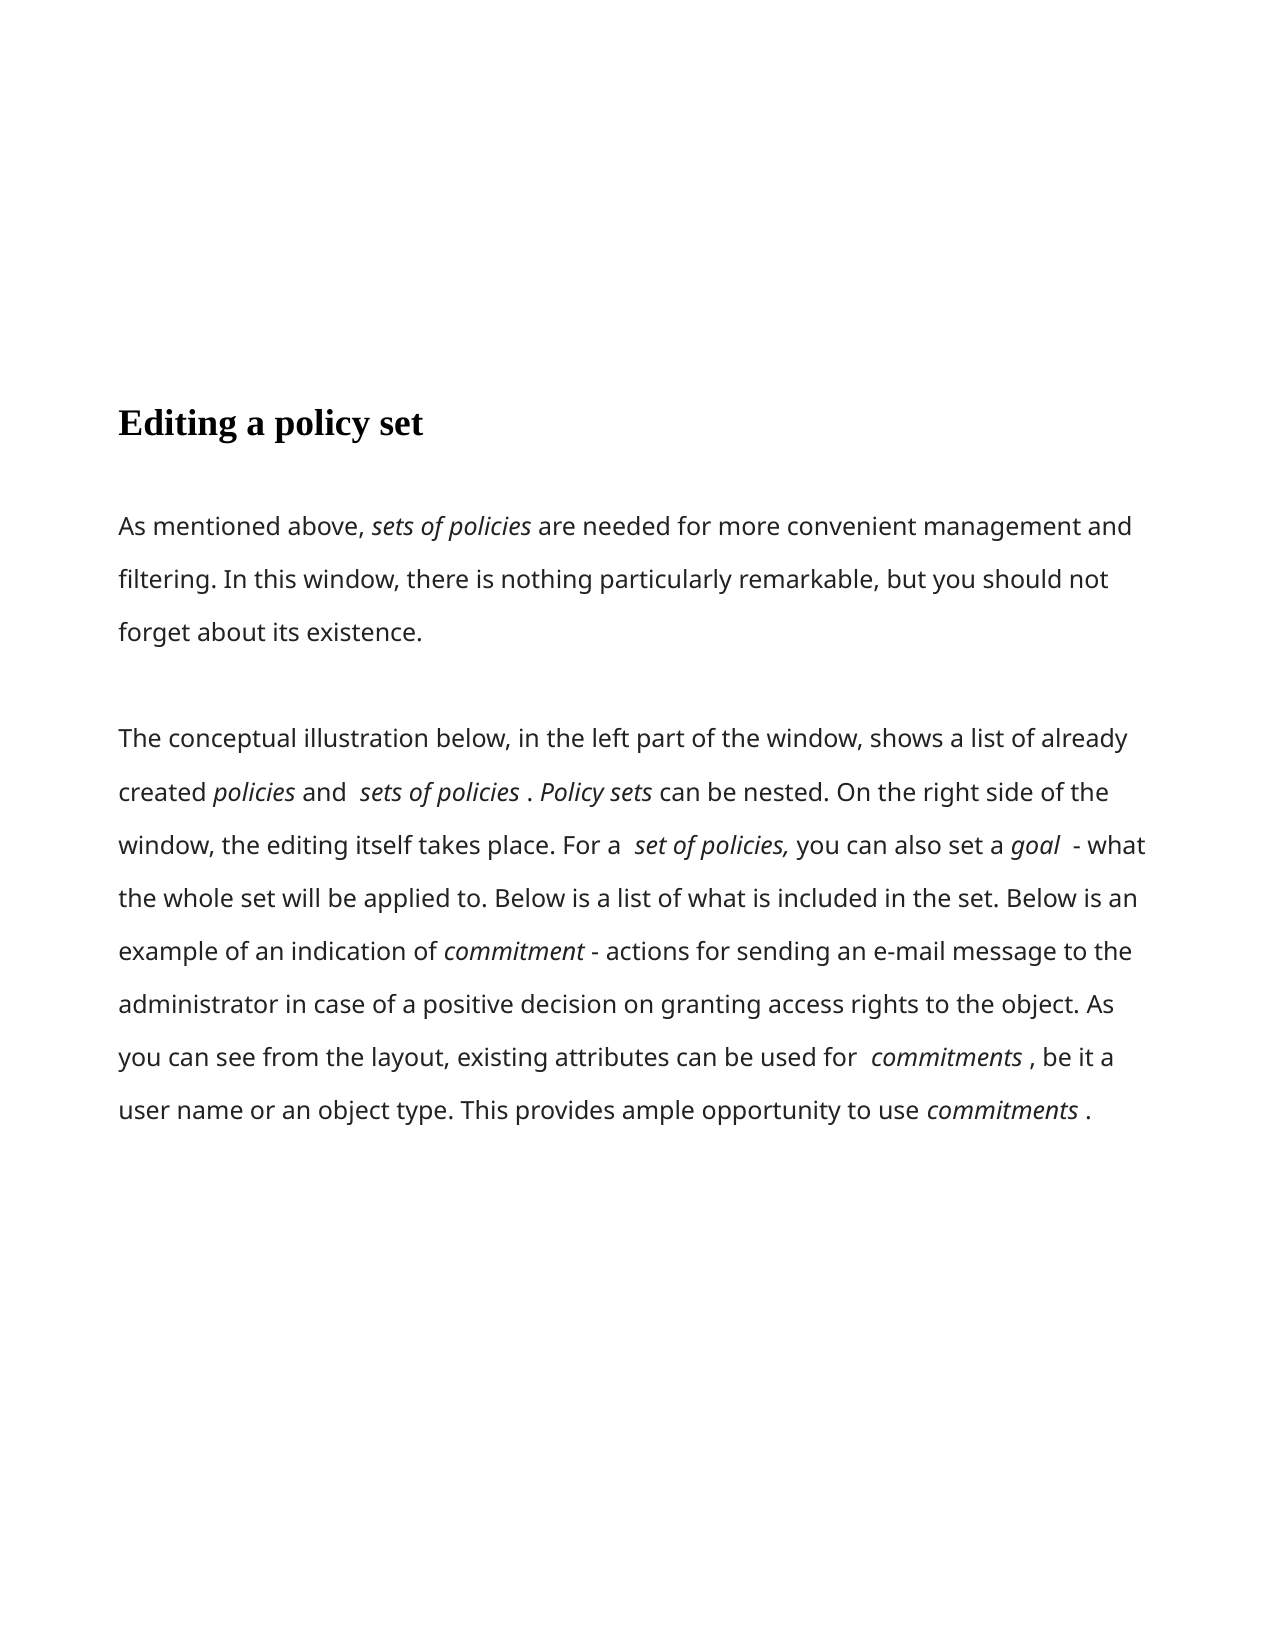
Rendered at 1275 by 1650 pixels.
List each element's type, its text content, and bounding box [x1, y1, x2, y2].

text As mentioned above, sets of policies are needed for more convenient management and filtering. In this window, there is nothing particularly remarkable, but you should not forget about its existence. The conceptual illustration below, in the left part of the window, shows a list of already created policies and sets of policies . Policy sets can be nested. On the right side of the window, the editing itself takes place. For a set of policies, you can also set a goal - what the whole set will be applied to. Below is a list of what is included in the set. Below is an example of an indication of commitment - actions for sending an e-mail message to the administrator in case of a positive decision on granting access rights to the object. As you can see from the layout, existing attributes can be used for commitments , be it a user name or an object type. This provides ample opportunity to use commitments . [118, 456, 1157, 1127]
subtitle Editing a policy set [118, 400, 1157, 443]
